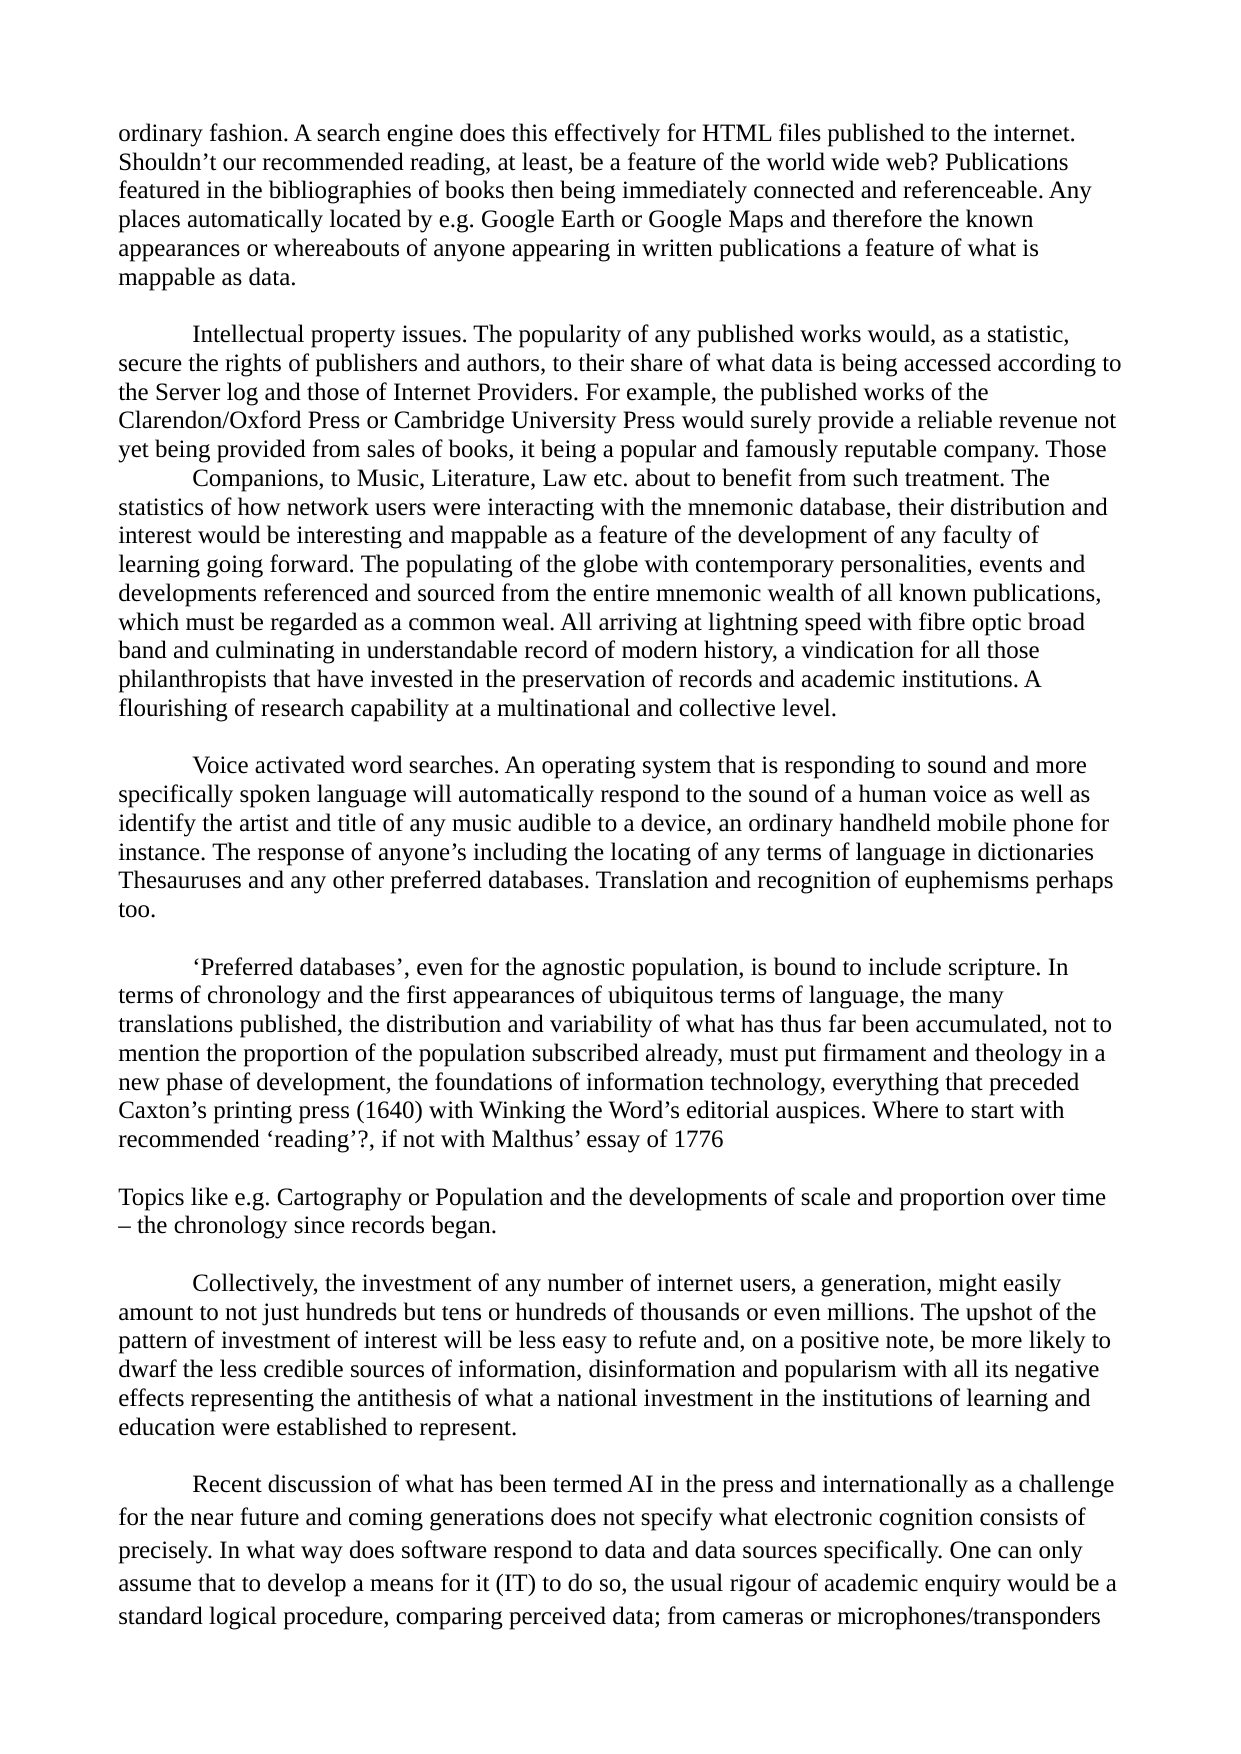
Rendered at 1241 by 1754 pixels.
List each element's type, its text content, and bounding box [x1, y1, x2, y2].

text ordinary fashion. A search engine does this effectively for HTML files published to the internet. Shouldn’t our recommended reading, at least, be a feature of the world wide web? Publications featured in the bibliographies of books then being immediately connected and referenceable. Any places automatically located by e.g. Google Earth or Google Maps and therefore the known appearances or whereabouts of anyone appearing in written publications a feature of what is mappable as data. [118, 118, 1122, 291]
text Collectively, the investment of any number of internet users, a generation, might easily amount to not just hundreds but tens or hundreds of thousands or even millions. The upshot of the pattern of investment of interest will be less easy to refute and, on a positive note, be more likely to dwarf the less credible sources of information, disinformation and popularism with all its negative effects representing the antithesis of what a national investment in the institutions of learning and education were established to represent. [118, 1268, 1122, 1441]
text Topics like e.g. Cartography or Population and the developments of scale and proportion over time – the chronology since records began. [118, 1182, 1122, 1239]
text Voice activated word searches. An operating system that is responding to sound and more specifically spoken language will automatically respond to the sound of a human voice as well as identify the artist and title of any music audible to a device, an ordinary handheld mobile phone for instance. The response of anyone’s including the locating of any terms of language in dictionaries Thesauruses and any other preferred databases. Translation and recognition of euphemisms perhaps too. [118, 751, 1122, 923]
text Recent discussion of what has been termed AI in the press and internationally as a challenge for the near future and coming generations does not specify what electronic cognition consists of precisely. In what way does software respond to data and data sources specifically. One can only assume that to develop a means for it (IT) to do so, the usual rigour of academic enquiry would be a standard logical procedure, comparing perceived data; from cameras or microphones/transponders [118, 1469, 1122, 1630]
text Intellectual property issues. The popularity of any published works would, as a statistic, secure the rights of publishers and authors, to their share of what data is being accessed according to the Server log and those of Internet Providers. For example, the published works of the Clarendon/Oxford Press or Cambridge University Press would surely provide a reliable revenue not yet being provided from sales of books, it being a popular and famously reputable company. Those Companions, to Music, Literature, Law etc. about to benefit from such treatment. The statistics of how network users were interacting with the mnemonic database, their distribution and interest would be interesting and mappable as a feature of the development of any faculty of learning going forward. The populating of the globe with contemporary personalities, events and developments referenced and sourced from the entire mnemonic wealth of all known publications, which must be regarded as a common weal. All arriving at lightning speed with fibre optic broad band and culminating in understandable record of modern history, a vindication for all those philanthropists that have invested in the preservation of records and academic institutions. A flourishing of research capability at a multinational and collective level. [118, 319, 1122, 722]
text ‘Preferred databases’, even for the agnostic population, is bound to include scripture. In terms of chronology and the first appearances of ubiquitous terms of language, the many translations published, the distribution and variability of what has thus far been accumulated, not to mention the proportion of the population subscribed already, must put firmament and theology in a new phase of development, the foundations of information technology, everything that preceded Caxton’s printing press (1640) with Winking the Word’s editorial auspices. Where to start with recommended ‘reading’?, if not with Malthus’ essay of 1776 [118, 952, 1122, 1153]
